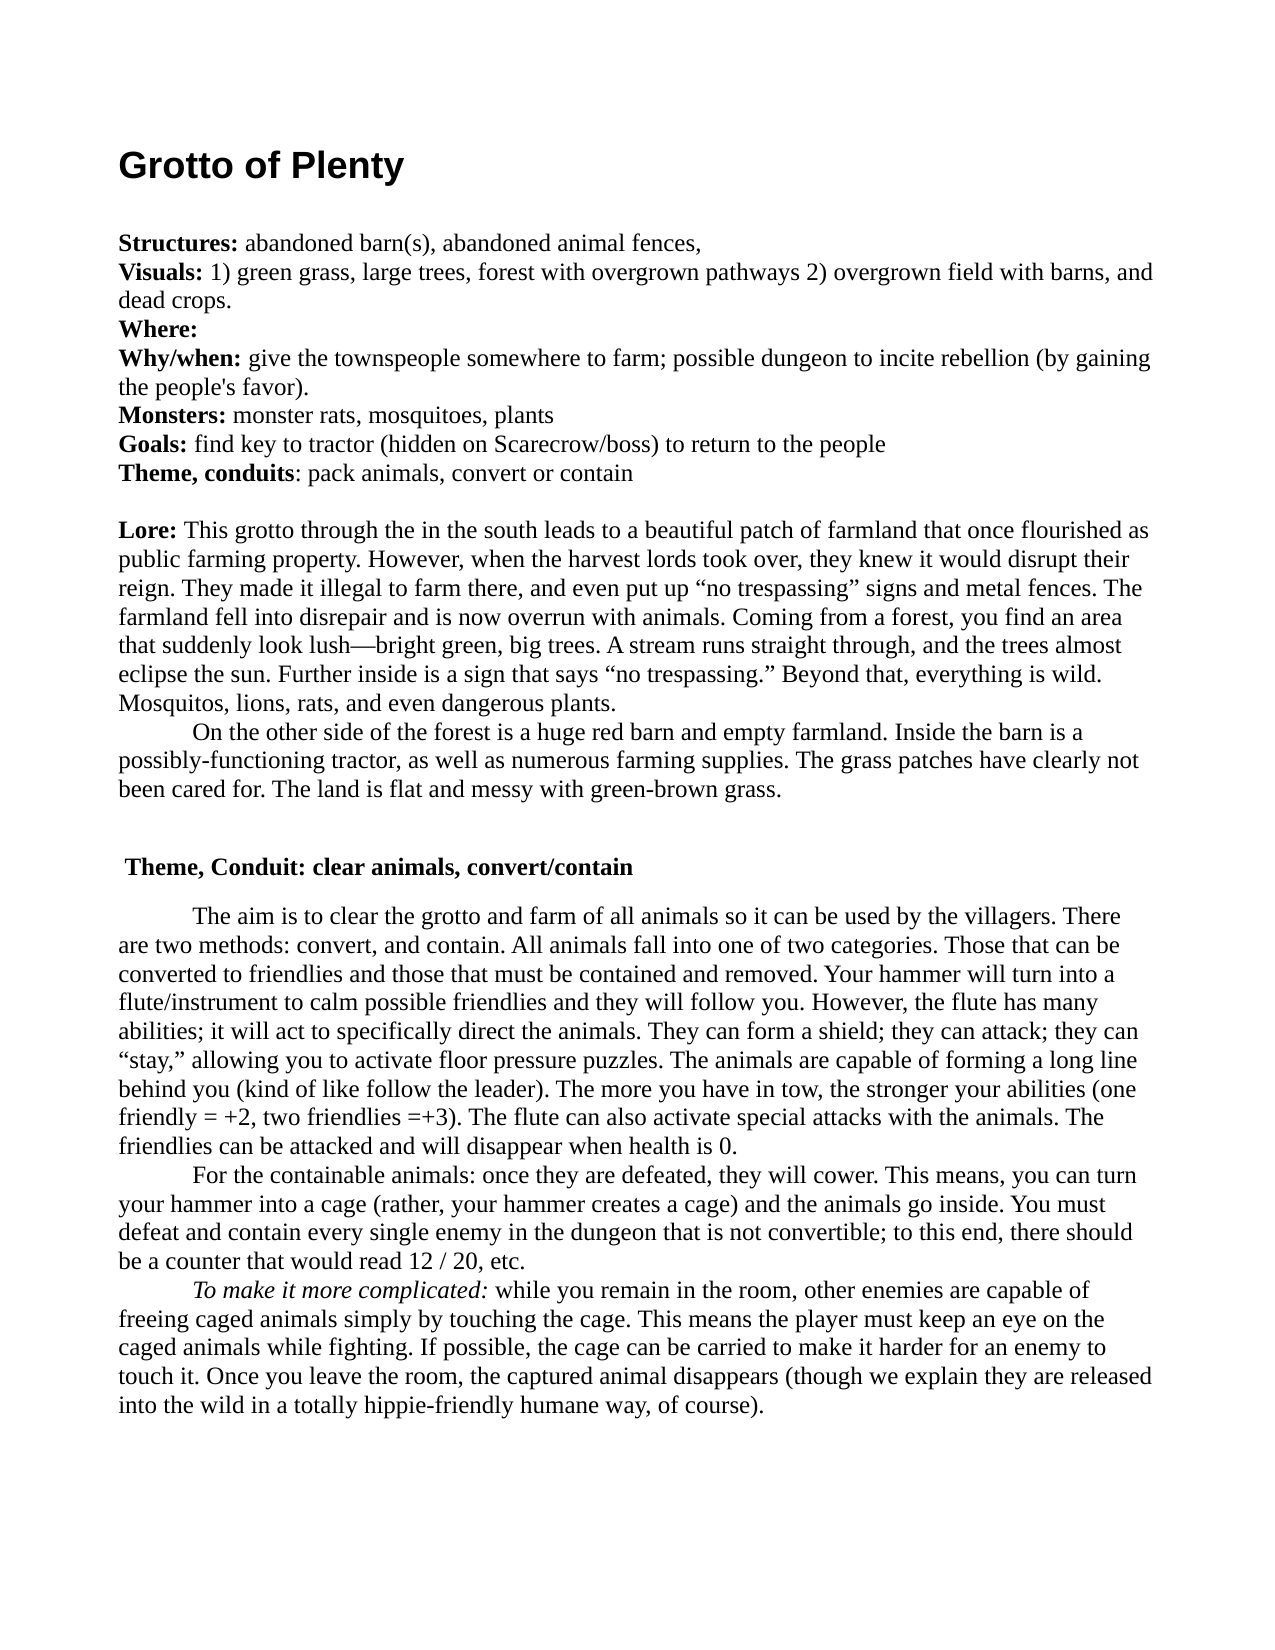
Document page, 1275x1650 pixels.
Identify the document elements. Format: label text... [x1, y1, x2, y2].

text Monsters: monster rats, mosquitoes, plants [118, 401, 1157, 429]
text Where: [118, 314, 1157, 343]
text Theme, Conduit: clear animals, convert/contain [118, 852, 1157, 881]
text Structures: abandoned barn(s), abandoned animal fences, [118, 228, 1157, 257]
text Lore: This grotto through the in the south leads to a beautiful patch of farmland that once flourished as public farming property. However, when the harvest lords took over, they knew it would disrupt their reign. They made it illegal to farm there, and even put up “no trespassing” signs and metal fences. The farmland fell into disrepair and is now overrun with animals. Coming from a forest, you find an area that suddenly look lush—bright green, big trees. A stream runs straight through, and the trees almost eclipse the sun. Further inside is a sign that says “no trespassing.” Beyond that, everything is wild. Mosquitos, lions, rats, and even dangerous plants. [118, 516, 1157, 717]
text Visuals: 1) green grass, large trees, forest with overgrown pathways 2) overgrown field with barns, and dead crops. [118, 257, 1157, 314]
text For the containable animals: once they are defeated, they will cower. This means, you can turn your hammer into a cage (rather, your hammer creates a cage) and the animals go inside. You must defeat and contain every single enemy in the dungeon that is not convertible; to this end, there should be a counter that would read 12 / 20, etc. [118, 1160, 1157, 1275]
text The aim is to clear the grotto and farm of all animals so it can be used by the villagers. There are two methods: convert, and contain. All animals fall into one of two categories. Those that can be converted to friendlies and those that must be contained and removed. Your hammer will turn into a flute/instrument to calm possible friendlies and they will follow you. However, the flute has many abilities; it will act to specifically direct the animals. They can form a shield; they can attack; they can “stay,” allowing you to activate floor pressure puzzles. The animals are capable of forming a long line behind you (kind of like follow the leader). The more you have in tow, the stronger your abilities (one friendly = +2, two friendlies =+3). The flute can also activate special attacks with the animals. The friendlies can be attacked and will disappear when health is 0. [118, 901, 1157, 1160]
text Why/when: give the townspeople somewhere to farm; possible dungeon to incite rebellion (by gaining the people's favor). [118, 343, 1157, 401]
text Theme, conduits: pack animals, convert or contain [118, 458, 1157, 487]
text On the other side of the forest is a huge red barn and empty farmland. Inside the barn is a possibly-functioning tractor, as well as numerous farming supplies. The grass patches have clearly not been cared for. The land is flat and messy with green-brown grass. [118, 717, 1157, 803]
text To make it more complicated: while you remain in the room, other enemies are capable of freeing caged animals simply by touching the cage. This means the player must keep an eye on the caged animals while fighting. If possible, the cage can be carried to make it harder for an enemy to touch it. Once you leave the room, the captured animal disappears (though we explain they are released into the wild in a totally hippie-friendly humane way, of course). [118, 1275, 1157, 1419]
text Goals: find key to tractor (hidden on Scarecrow/boss) to return to the people [118, 429, 1157, 458]
subtitle Grotto of Plenty [118, 143, 1157, 187]
